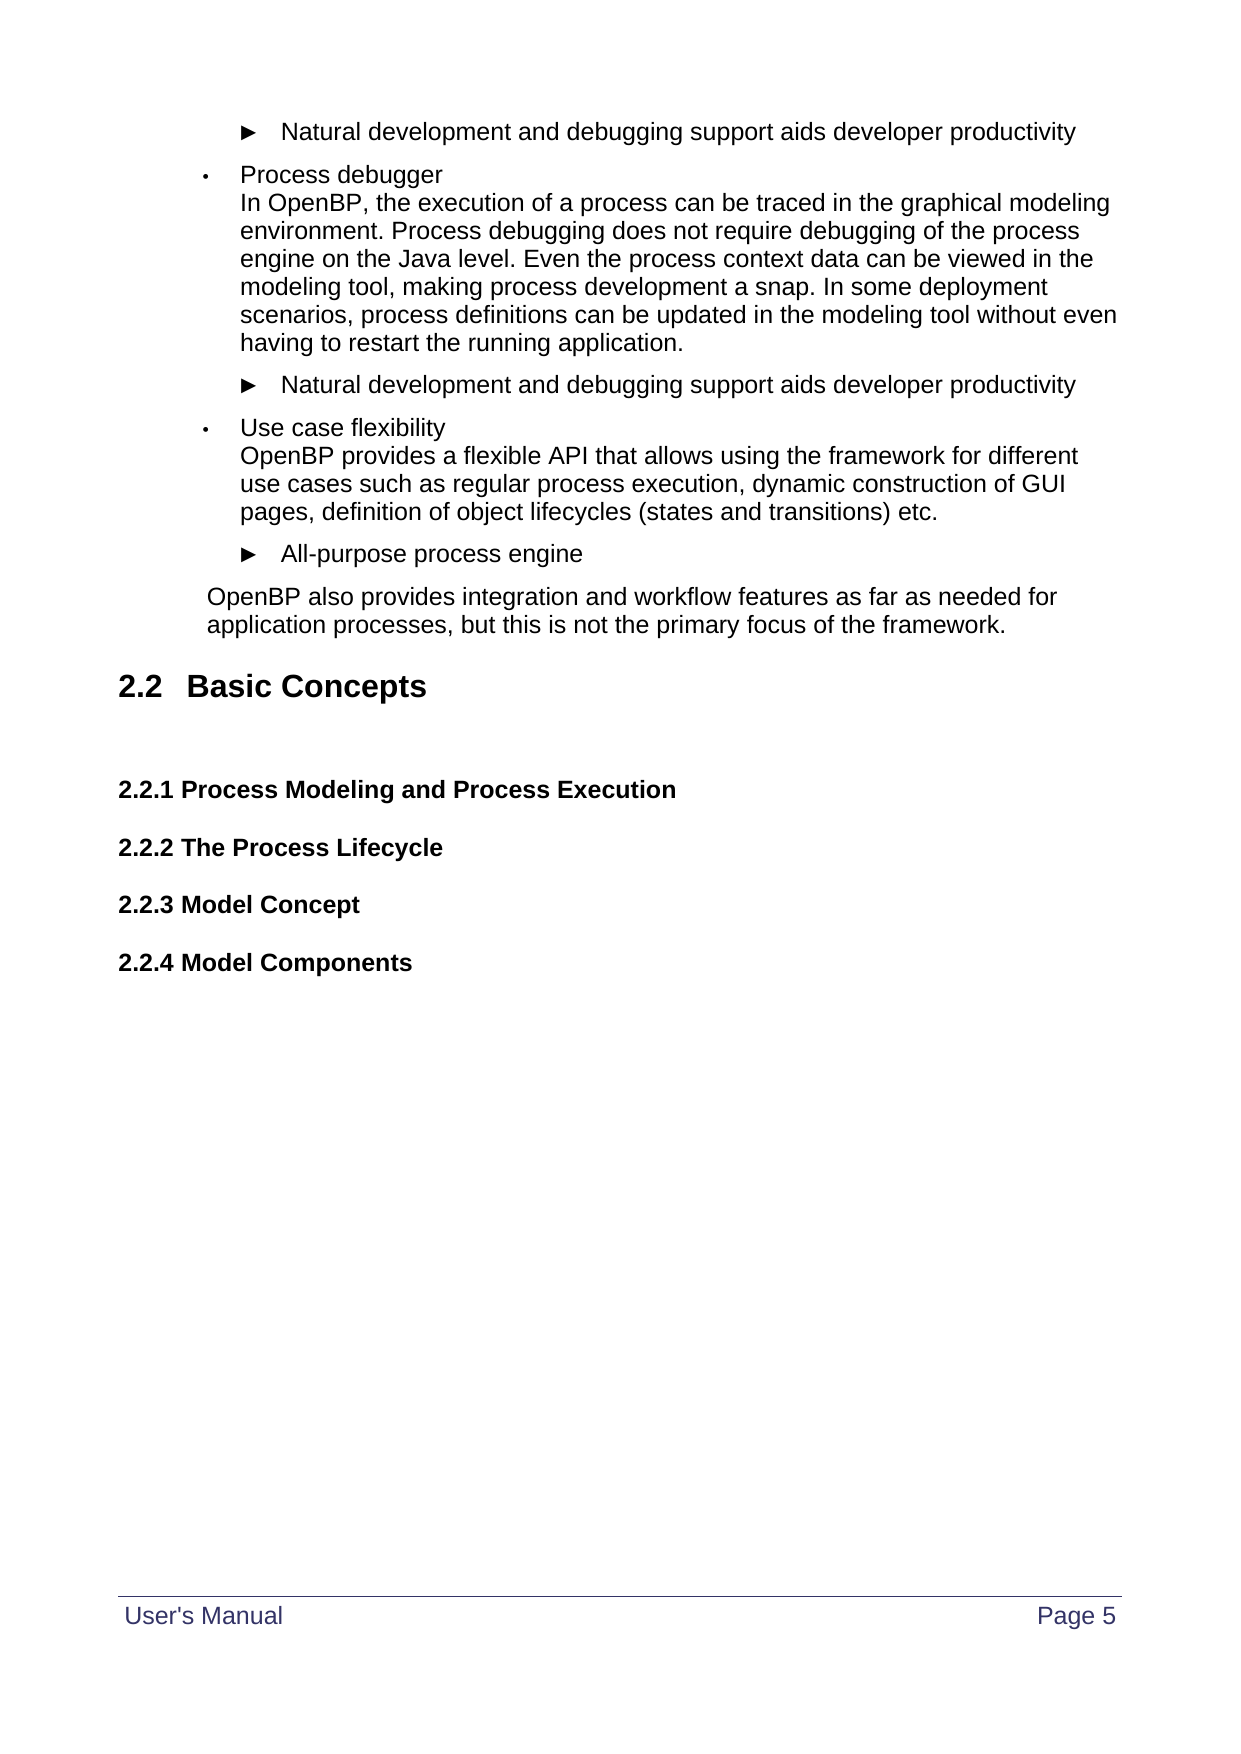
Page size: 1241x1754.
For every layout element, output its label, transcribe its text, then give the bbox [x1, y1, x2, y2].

subtitle Model Components [118, 948, 1122, 976]
subtitle Process Modeling and Process Execution [118, 776, 1122, 804]
subtitle Model Concept [118, 891, 1122, 919]
text ► Natural development and debugging support aids developer productivity [236, 118, 1122, 146]
list Use case flexibility OpenBP provides a flexible API that allows using the framework for different use cases such as regular process execution, dynamic construction of GUI pages, definition of object lifecycles (states and transitions) etc. [202, 414, 1122, 525]
text OpenBP also provides integration and workflow features as far as needed for application processes, but this is not the primary focus of the framework. [207, 583, 1122, 639]
text ► Natural development and debugging support aids developer productivity [236, 371, 1122, 399]
list Process debugger In OpenBP, the execution of a process can be traced in the graphical modeling environment. Process debugging does not require debugging of the process engine on the Java level. Even the process context data can be viewed in the modeling tool, making process development a snap. In some deployment scenarios, process definitions can be updated in the modeling tool without even having to restart the running application. [202, 161, 1122, 356]
subtitle The Process Lifecycle [118, 834, 1122, 862]
text ► All-purpose process engine [236, 540, 1122, 568]
subtitle Basic Concepts [118, 668, 1122, 704]
